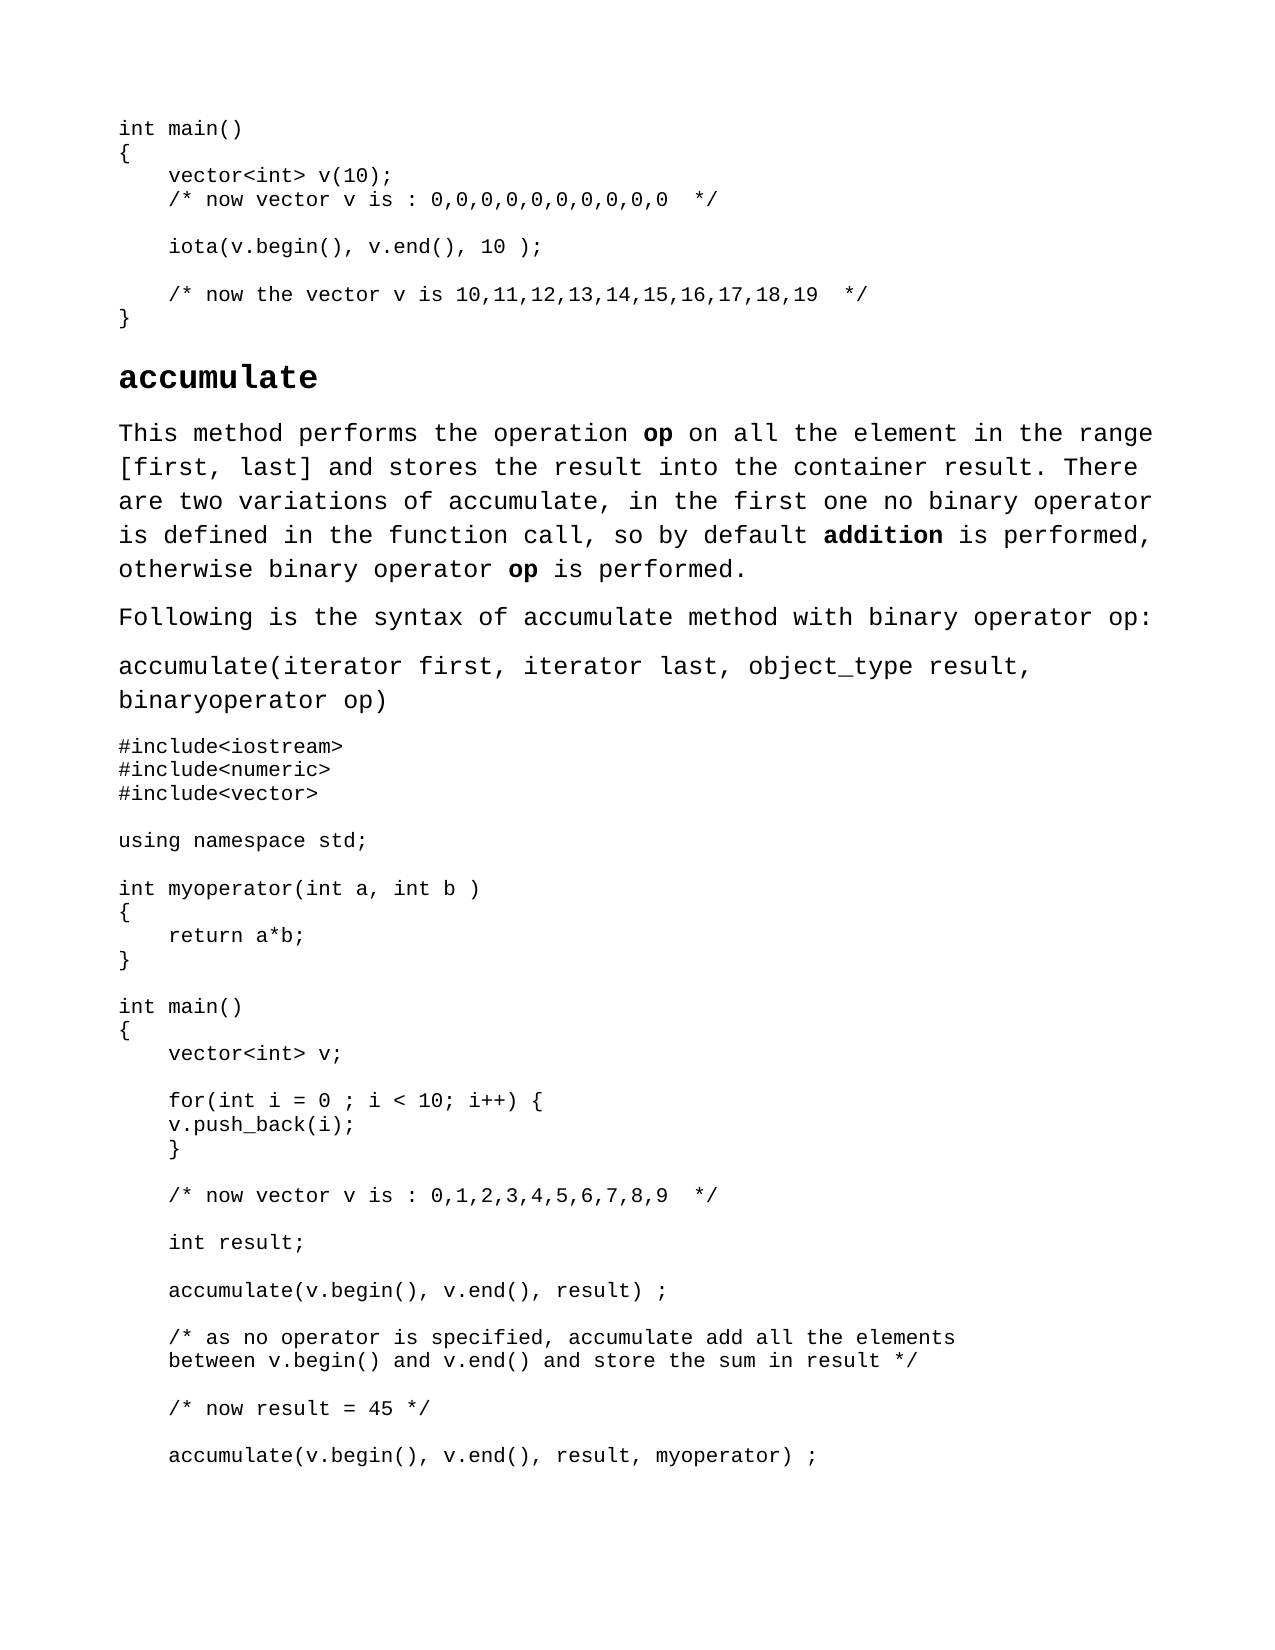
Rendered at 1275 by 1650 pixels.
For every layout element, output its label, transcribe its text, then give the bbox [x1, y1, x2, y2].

text /* now vector v is : 0,0,0,0,0,0,0,0,0,0 */ [118, 189, 1157, 213]
text { [118, 142, 1157, 165]
text v.push_back(i); [118, 1114, 1157, 1138]
text } [118, 307, 1157, 331]
text #include<numeric> [118, 759, 1157, 783]
text between v.begin() and v.end() and store the sum in result */ [118, 1351, 1157, 1374]
text } [118, 948, 1157, 972]
text for(int i = 0 ; i < 10; i++) { [118, 1090, 1157, 1114]
text /* now the vector v is 10,11,12,13,14,15,16,17,18,19 */ [118, 284, 1157, 307]
text iota(v.begin(), v.end(), 10 ); [118, 236, 1157, 260]
text int result; [118, 1232, 1157, 1256]
text /* as no operator is specified, accumulate add all the elements [118, 1327, 1157, 1351]
text { [118, 1019, 1157, 1043]
text This method performs the operation op on all the element in the range [first, last] and stores the result into the container result. There are two variations of accumulate, in the first one no binary operator is defined in the function call, so by default addition is performed, otherwise binary operator op is performed. [118, 420, 1157, 584]
text #include<vector> [118, 783, 1157, 807]
text vector<int> v; [118, 1043, 1157, 1067]
text vector<int> v(10); [118, 165, 1157, 189]
text } [118, 1138, 1157, 1161]
text /* now result = 45 */ [118, 1398, 1157, 1421]
text int main() [118, 118, 1157, 142]
text return a*b; [118, 925, 1157, 948]
text using namespace std; [118, 830, 1157, 854]
text int myoperator(int a, int b ) [118, 878, 1157, 901]
text accumulate(iterator first, iterator last, object_type result, binaryoperator op) [118, 653, 1157, 716]
text #include<iostream> [118, 736, 1157, 759]
text accumulate(v.begin(), v.end(), result, myoperator) ; [118, 1445, 1157, 1469]
text int main() [118, 996, 1157, 1019]
text { [118, 901, 1157, 925]
text Following is the syntax of accumulate method with binary operator op: [118, 605, 1157, 633]
text /* now vector v is : 0,1,2,3,4,5,6,7,8,9 */ [118, 1185, 1157, 1209]
text accumulate [118, 360, 1157, 398]
text accumulate(v.begin(), v.end(), result) ; [118, 1279, 1157, 1303]
